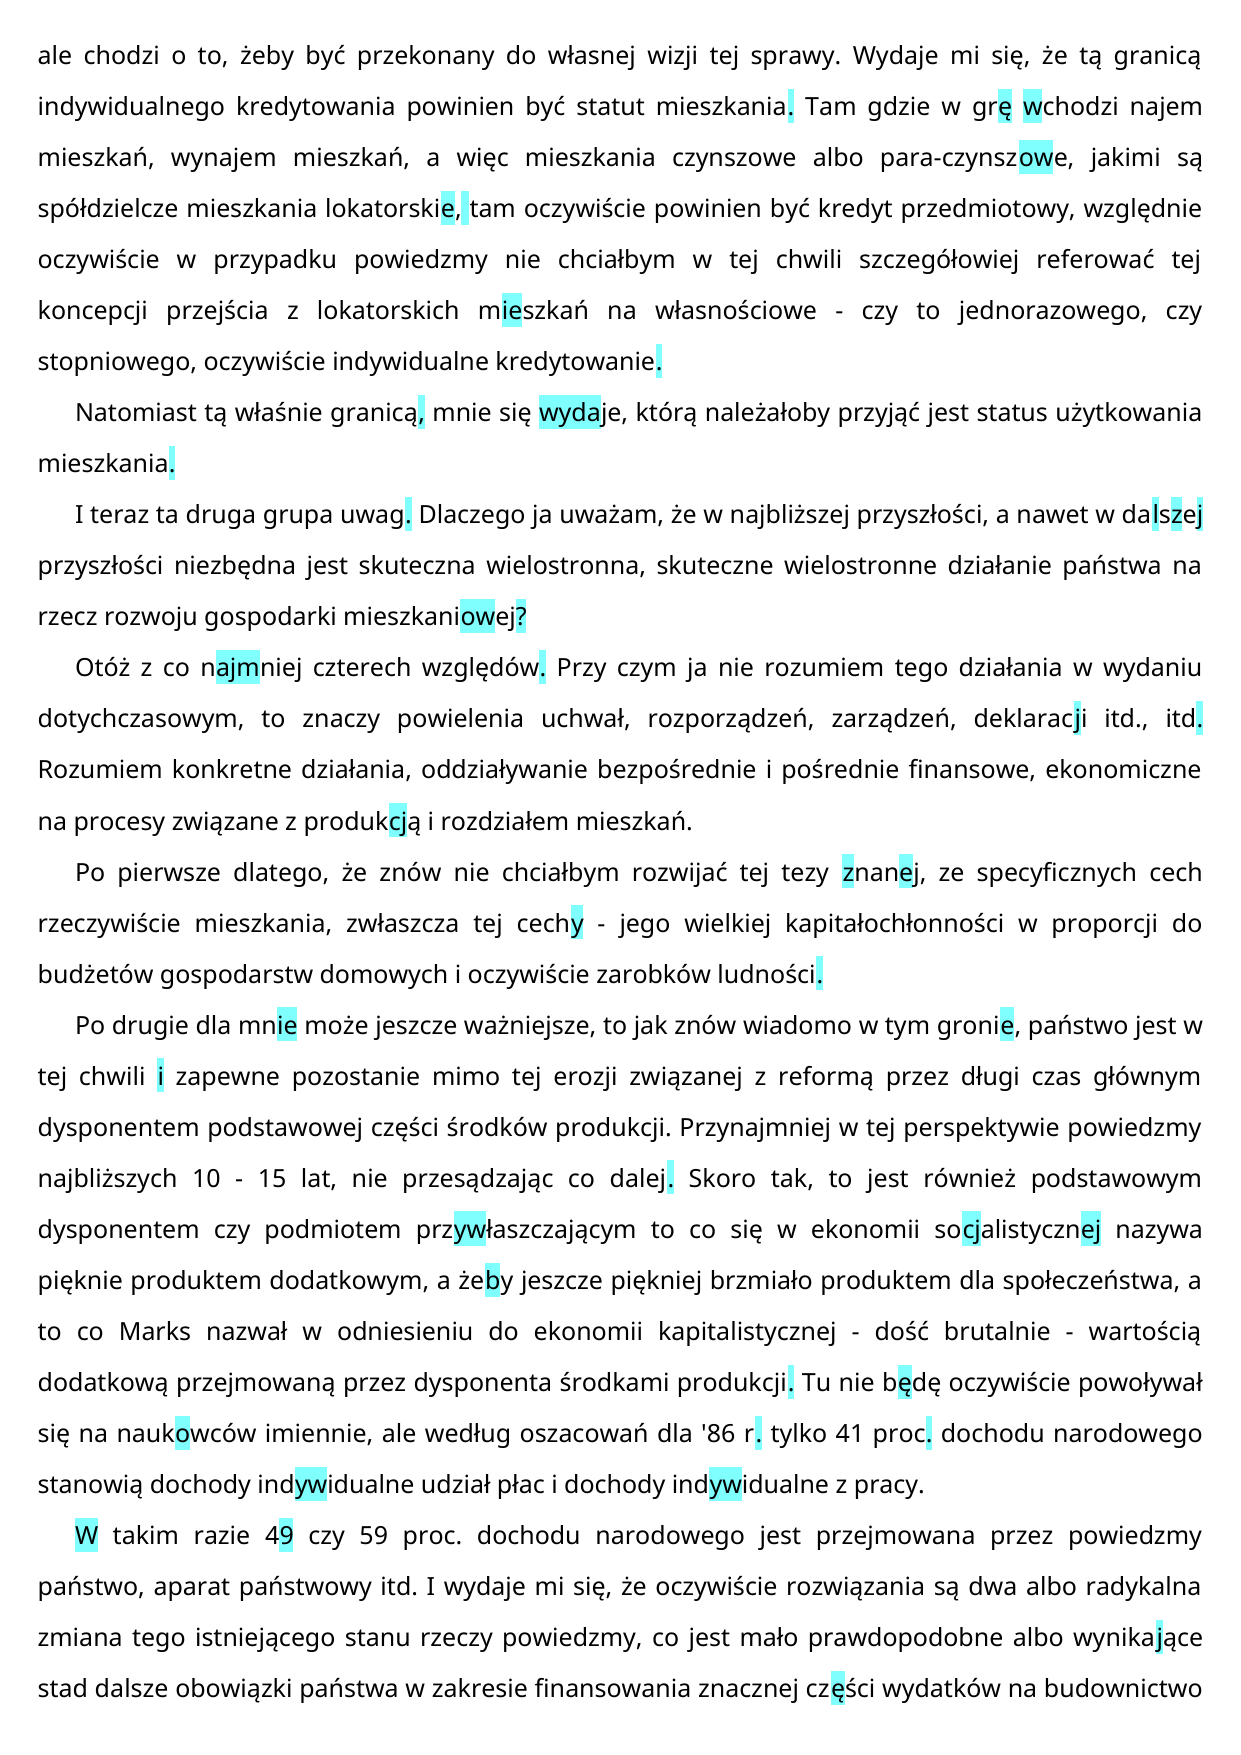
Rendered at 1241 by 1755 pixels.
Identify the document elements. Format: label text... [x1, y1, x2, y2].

text ale chodzi o to, żeby być przekonany do własnej wizji tej sprawy. Wydaje mi się, że tą granicą indywidualnego kredytowania powinien być statut mieszkania. Tam gdzie w grę wchodzi najem mieszkań, wynajem mieszkań, a więc mieszkania czynszowe albo para-czynszowe, jakimi są spółdzielcze mieszkania lokatorskie, tam oczywiście powinien być kredyt przedmiotowy, względnie oczywiście w przypadku powiedzmy nie chciałbym w tej chwili szczegółowiej referować tej koncepcji przejścia z lokatorskich mieszkań na własnościowe - czy to jednorazowego, czy stopniowego, oczywiście indywidualne kredytowanie. [37, 37, 1203, 378]
text Po drugie dla mnie może jeszcze ważniejsze, to jak znów wiadomo w tym gronie, państwo jest w tej chwili i zapewne pozostanie mimo tej erozji związanej z reformą przez długi czas głównym dysponentem podstawowej części środków produkcji. Przynajmniej w tej perspektywie powiedzmy najbliższych 10 - 15 lat, nie przesądzając co dalej. Skoro tak, to jest również podstawowym dysponentem czy podmiotem przywłaszczającym to co się w ekonomii socjalistycznej nazywa pięknie produktem dodatkowym, a żeby jeszcze piękniej brzmiało produktem dla społeczeństwa, a to co Marks nazwał w odniesieniu do ekonomii kapitalistycznej - dość brutalnie - wartością dodatkową przejmowaną przez dysponenta środkami produkcji. Tu nie będę oczywiście powoływał się na naukowców imiennie, ale według oszacowań dla '86 r. tylko 41 proc. dochodu narodowego stanowią dochody indywidualne udział płac i dochody indywidualne z pracy. [37, 1007, 1203, 1501]
text Otóż z co najmniej czterech względów. Przy czym ja nie rozumiem tego działania w wydaniu dotychczasowym, to znaczy powielenia uchwał, rozporządzeń, zarządzeń, deklaracji itd., itd. Rozumiem konkretne działania, oddziaływanie bezpośrednie i pośrednie finansowe, ekonomiczne na procesy związane z produkcją i rozdziałem mieszkań. [37, 650, 1203, 837]
text W takim razie 49 czy 59 proc. dochodu narodowego jest przejmowana przez powiedzmy państwo, aparat państwowy itd. I wydaje mi się, że oczywiście rozwiązania są dwa albo radykalna zmiana tego istniejącego stanu rzeczy powiedzmy, co jest mało prawdopodobne albo wynikające stad dalsze obowiązki państwa w zakresie finansowania znacznej części wydatków na budownictwo [37, 1518, 1203, 1705]
text I teraz ta druga grupa uwag. Dlaczego ja uważam, że w najbliższej przyszłości, a nawet w dalszej przyszłości niezbędna jest skuteczna wielostronna, skuteczne wielostronne działanie państwa na rzecz rozwoju gospodarki mieszkaniowej? [37, 497, 1203, 633]
text Po pierwsze dlatego, że znów nie chciałbym rozwijać tej tezy znanej, ze specyficznych cech rzeczywiście mieszkania, zwłaszcza tej cechy - jego wielkiej kapitałochłonności w proporcji do budżetów gospodarstw domowych i oczywiście zarobków ludności. [37, 854, 1203, 990]
text Natomiast tą właśnie granicą, mnie się wydaje, którą należałoby przyjąć jest status użytkowania mieszkania. [37, 395, 1203, 480]
